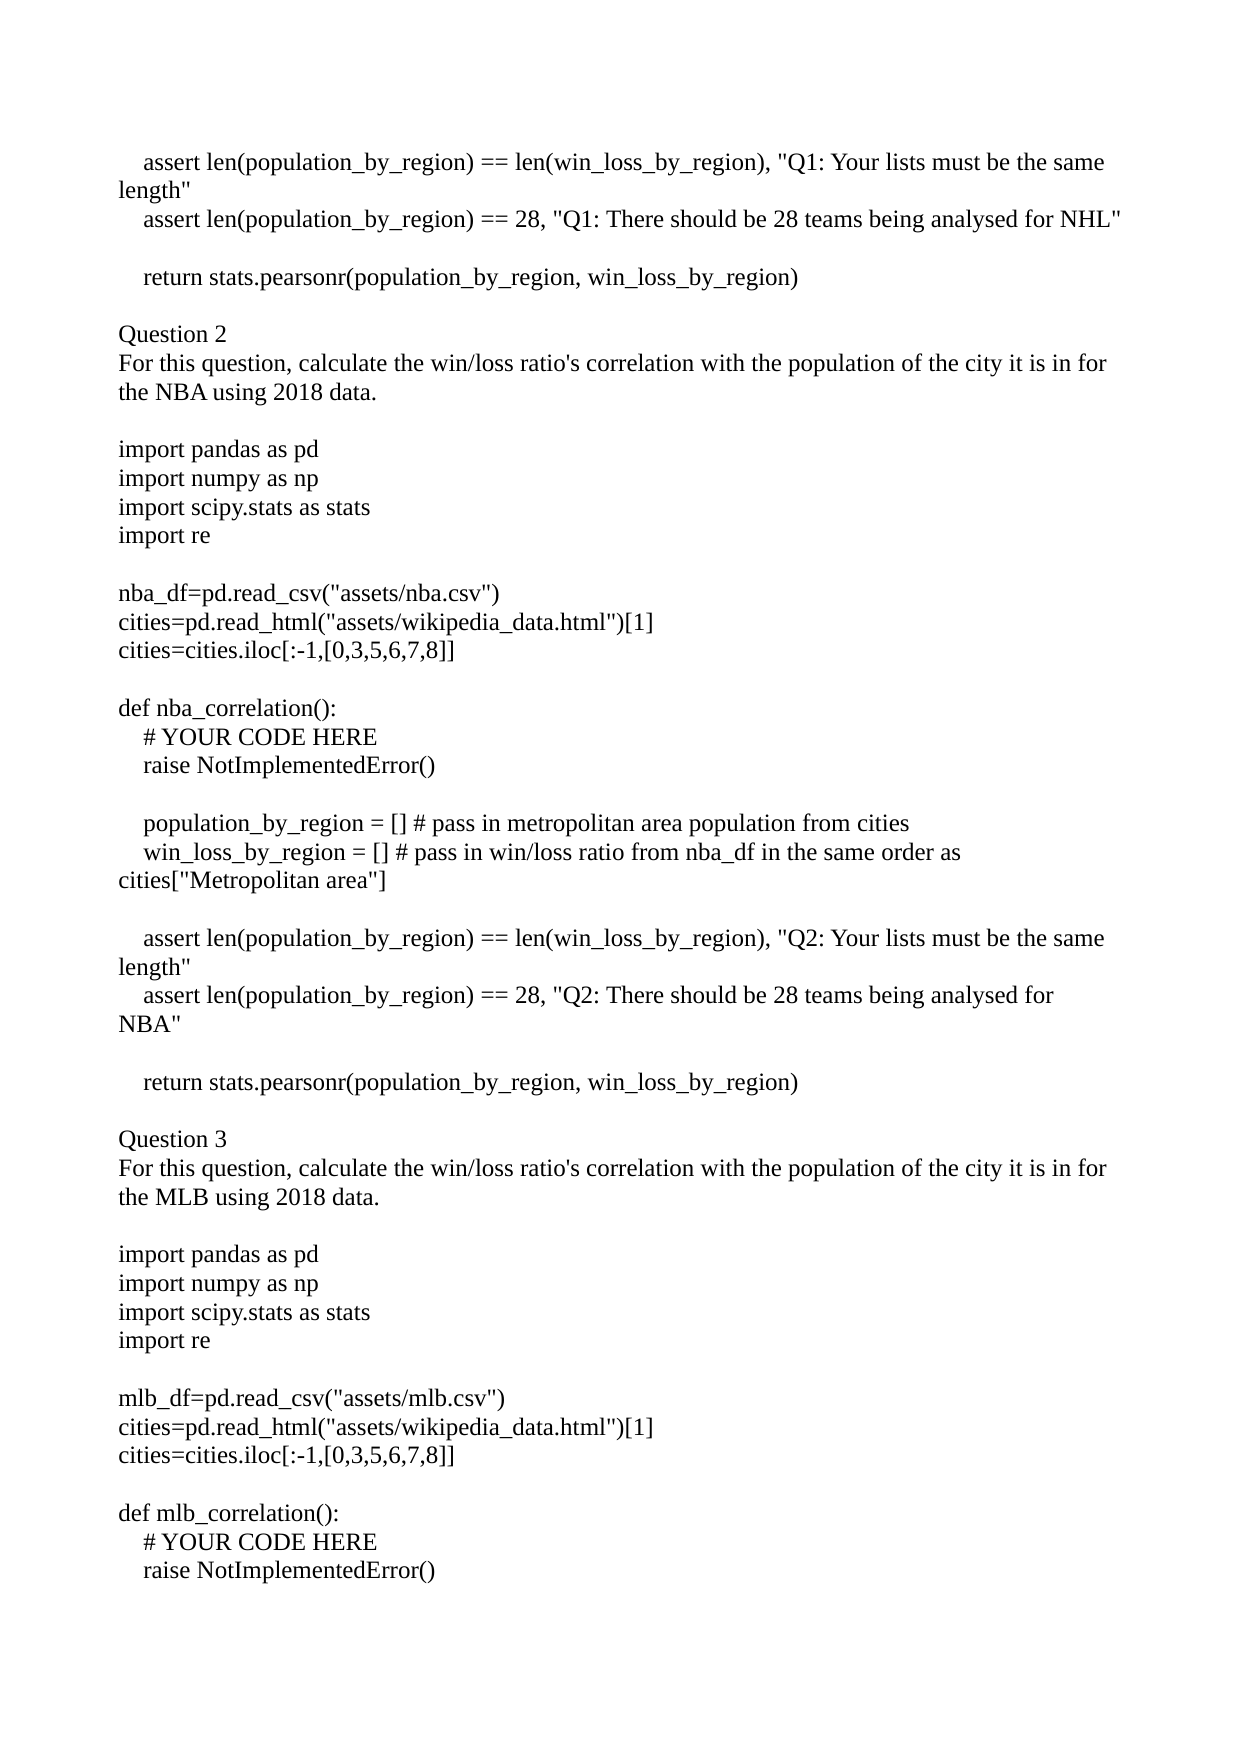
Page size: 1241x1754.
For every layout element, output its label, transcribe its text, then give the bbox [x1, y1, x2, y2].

text cities=cities.iloc[:-1,[0,3,5,6,7,8]] [118, 1441, 1122, 1469]
text ​ [118, 549, 1122, 578]
text cities=pd.read_html("assets/wikipedia_data.html")[1] [118, 607, 1122, 636]
text ​ [118, 291, 1122, 319]
text import scipy.stats as stats [118, 492, 1122, 521]
text def mlb_correlation(): [118, 1498, 1122, 1527]
text def nba_correlation(): [118, 693, 1122, 722]
text ​ [118, 1469, 1122, 1498]
text # YOUR CODE HERE [118, 722, 1122, 751]
text assert len(population_by_region) == len(win_loss_by_region), "Q2: Your lists must be the same length" [118, 923, 1122, 981]
text cities=pd.read_html("assets/wikipedia_data.html")[1] [118, 1412, 1122, 1441]
text import scipy.stats as stats [118, 1297, 1122, 1326]
text cities=cities.iloc[:-1,[0,3,5,6,7,8]] [118, 636, 1122, 664]
text For this question, calculate the win/loss ratio's correlation with the population of the city it is in for the MLB using 2018 data. [118, 1153, 1122, 1211]
text return stats.pearsonr(population_by_region, win_loss_by_region) [118, 1067, 1122, 1096]
text win_loss_by_region = [] # pass in win/loss ratio from nba_df in the same order as cities["Metropolitan area"] [118, 837, 1122, 894]
text ​ [118, 118, 1122, 147]
text assert len(population_by_region) == 28, "Q1: There should be 28 teams being analysed for NHL" [118, 204, 1122, 233]
text mlb_df=pd.read_csv("assets/mlb.csv") [118, 1383, 1122, 1412]
text population_by_region = [] # pass in metropolitan area population from cities [118, 808, 1122, 837]
text import pandas as pd [118, 1239, 1122, 1268]
text ​ [118, 1354, 1122, 1383]
text ​ [118, 1096, 1122, 1124]
text ​ [118, 664, 1122, 693]
text assert len(population_by_region) == len(win_loss_by_region), "Q1: Your lists must be the same length" [118, 147, 1122, 204]
text ​ [118, 1038, 1122, 1067]
text raise NotImplementedError() [118, 1556, 1122, 1584]
text import numpy as np [118, 1268, 1122, 1297]
text return stats.pearsonr(population_by_region, win_loss_by_region) [118, 262, 1122, 291]
text ​ [118, 894, 1122, 923]
text Question 2 [118, 319, 1122, 348]
text import pandas as pd [118, 434, 1122, 463]
text import re [118, 1326, 1122, 1354]
text assert len(population_by_region) == 28, "Q2: There should be 28 teams being analysed for NBA" [118, 981, 1122, 1038]
text import numpy as np [118, 463, 1122, 492]
text raise NotImplementedError() [118, 751, 1122, 779]
text # YOUR CODE HERE [118, 1527, 1122, 1556]
text nba_df=pd.read_csv("assets/nba.csv") [118, 578, 1122, 607]
text Question 3 [118, 1124, 1122, 1153]
text For this question, calculate the win/loss ratio's correlation with the population of the city it is in for the NBA using 2018 data. [118, 348, 1122, 406]
text import re [118, 521, 1122, 549]
